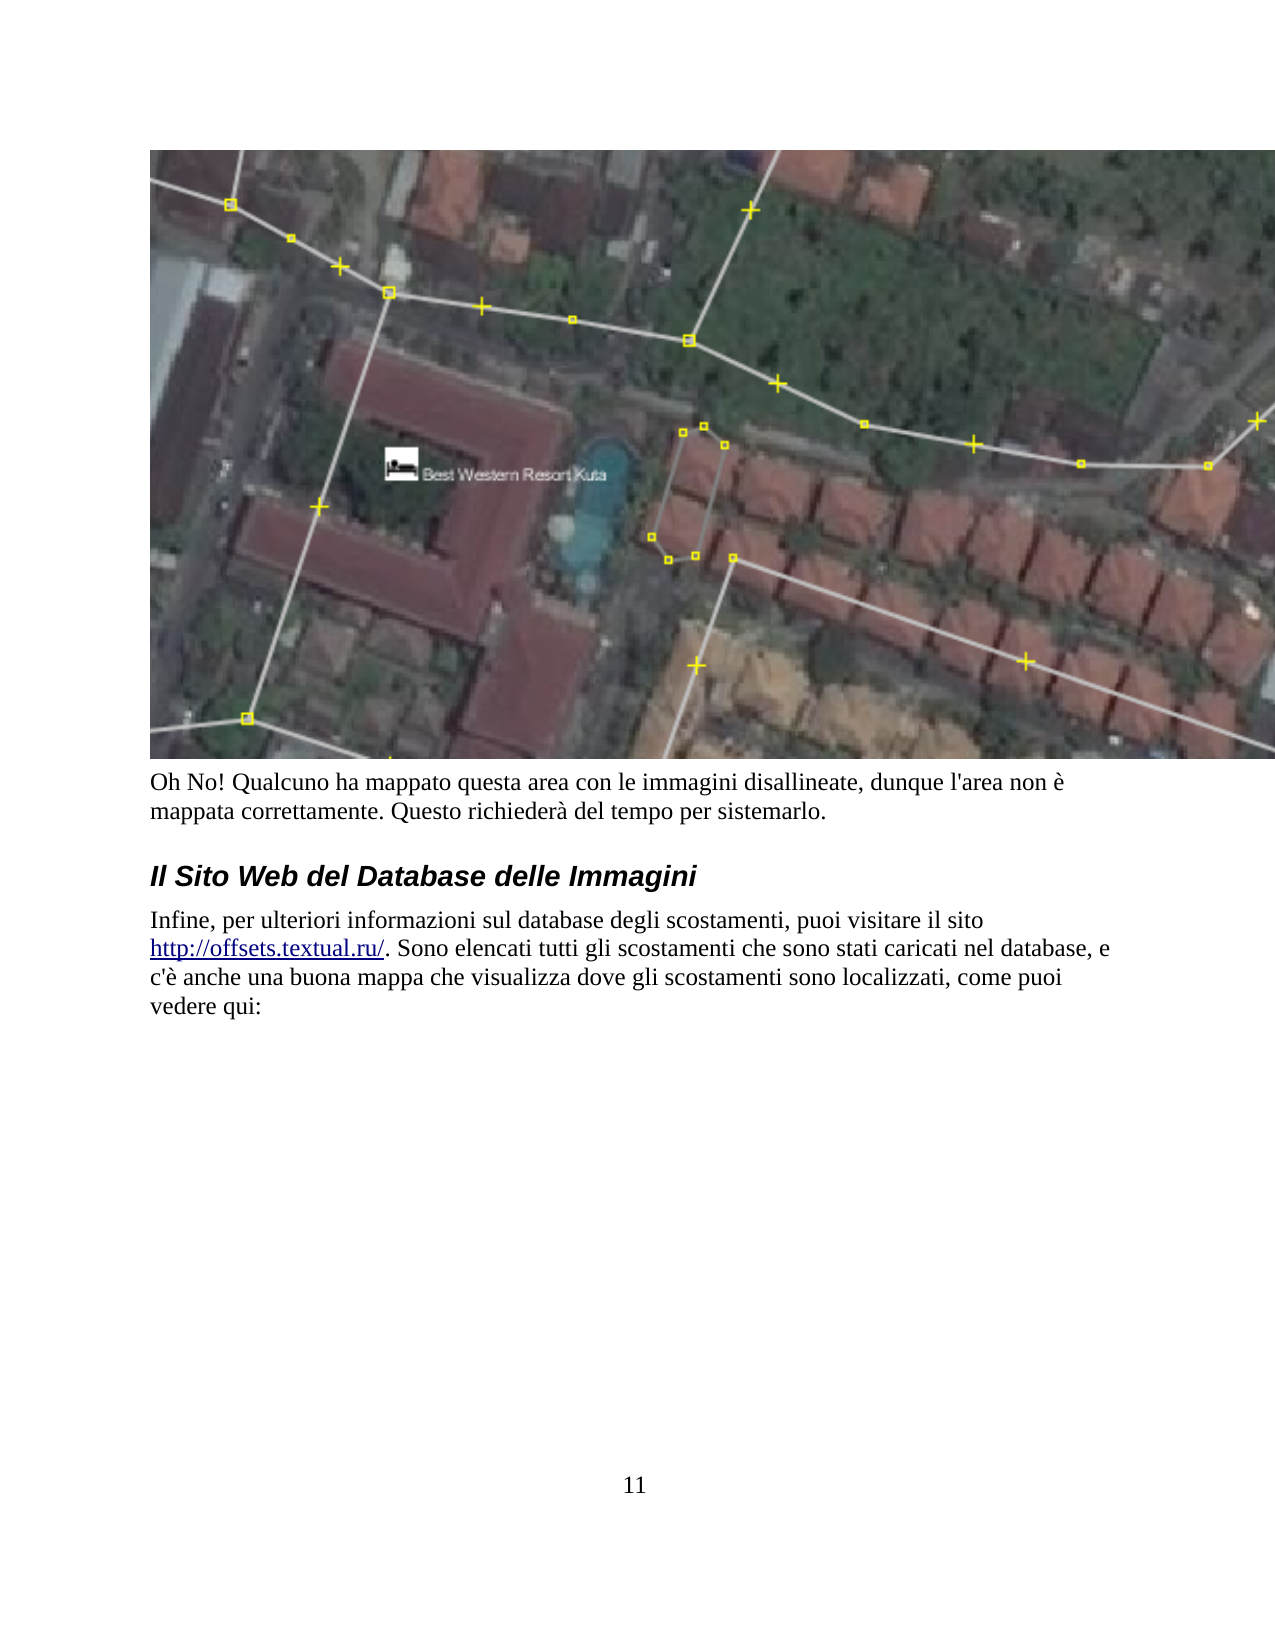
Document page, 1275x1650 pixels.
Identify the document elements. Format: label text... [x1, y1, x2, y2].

picture [150, 150, 1275, 759]
text Oh No! Qualcuno ha mappato questa area con le immagini disallineate, dunque l'area non è mappata correttamente. Questo richiederà del tempo per sistemarlo. [150, 767, 1125, 825]
subtitle Il Sito Web del Database delle Immagini [150, 859, 1125, 892]
text Infine, per ulteriori informazioni sul database degli scostamenti, puoi visitare il sito http://offsets.textual.ru/. Sono elencati tutti gli scostamenti che sono stati caricati nel database, e c'è anche una buona mappa che visualizza dove gli scostamenti sono localizzati, come puoi vedere qui: [150, 905, 1125, 1020]
